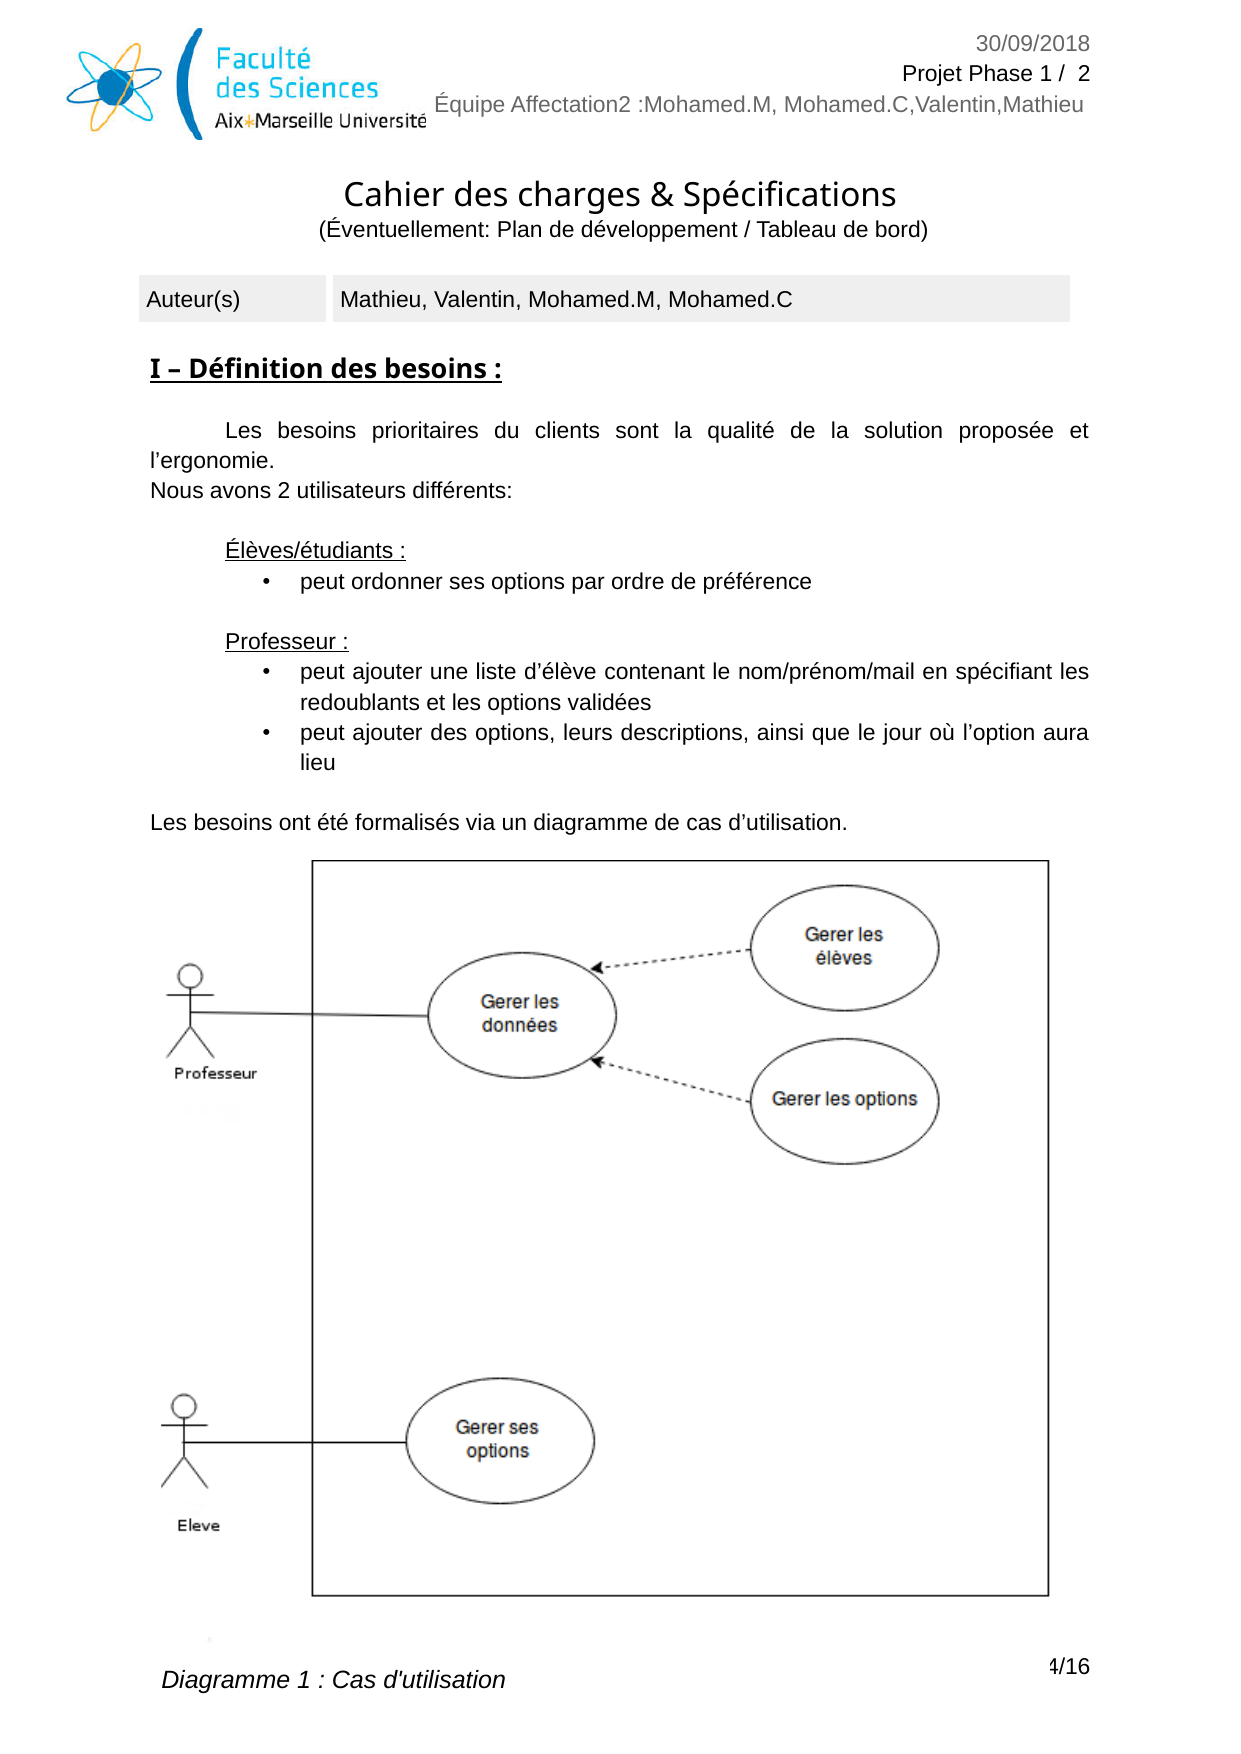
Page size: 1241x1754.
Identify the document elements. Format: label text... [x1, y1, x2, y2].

text (Éventuellement: Plan de développement / Tableau de bord) [150, 216, 1090, 243]
picture [161, 860, 1050, 1661]
text Les besoins ont été formalisés via un diagramme de cas d’utilisation. [150, 809, 1090, 836]
text Nous avons 2 utilisateurs différents: [150, 477, 1090, 503]
text Diagramme 1 : Cas d'utilisation [161, 1661, 1050, 1693]
text Élèves/étudiants : [150, 537, 1090, 564]
list peut ajouter une liste d’élève contenant le nom/prénom/mail en spécifiant les redoublants et les options validées [262, 658, 1090, 715]
text Les besoins prioritaires du clients sont la qualité de la solution proposée et l’ergonomie. [150, 417, 1090, 473]
picture [65, 28, 426, 140]
list peut ordonner ses options par ordre de préférence [262, 568, 1090, 594]
text Professeur : [150, 628, 1090, 654]
subtitle I – Définition des besoins : [150, 349, 1090, 386]
subtitle Cahier des charges & Spécifications [150, 171, 1090, 216]
table_header Auteur(s) [139, 275, 326, 322]
list peut ajouter des options, leurs descriptions, ainsi que le jour où l’option aura lieu [262, 719, 1090, 775]
table_header Mathieu, Valentin, Mohamed.M, Mohamed.C [333, 275, 1070, 322]
